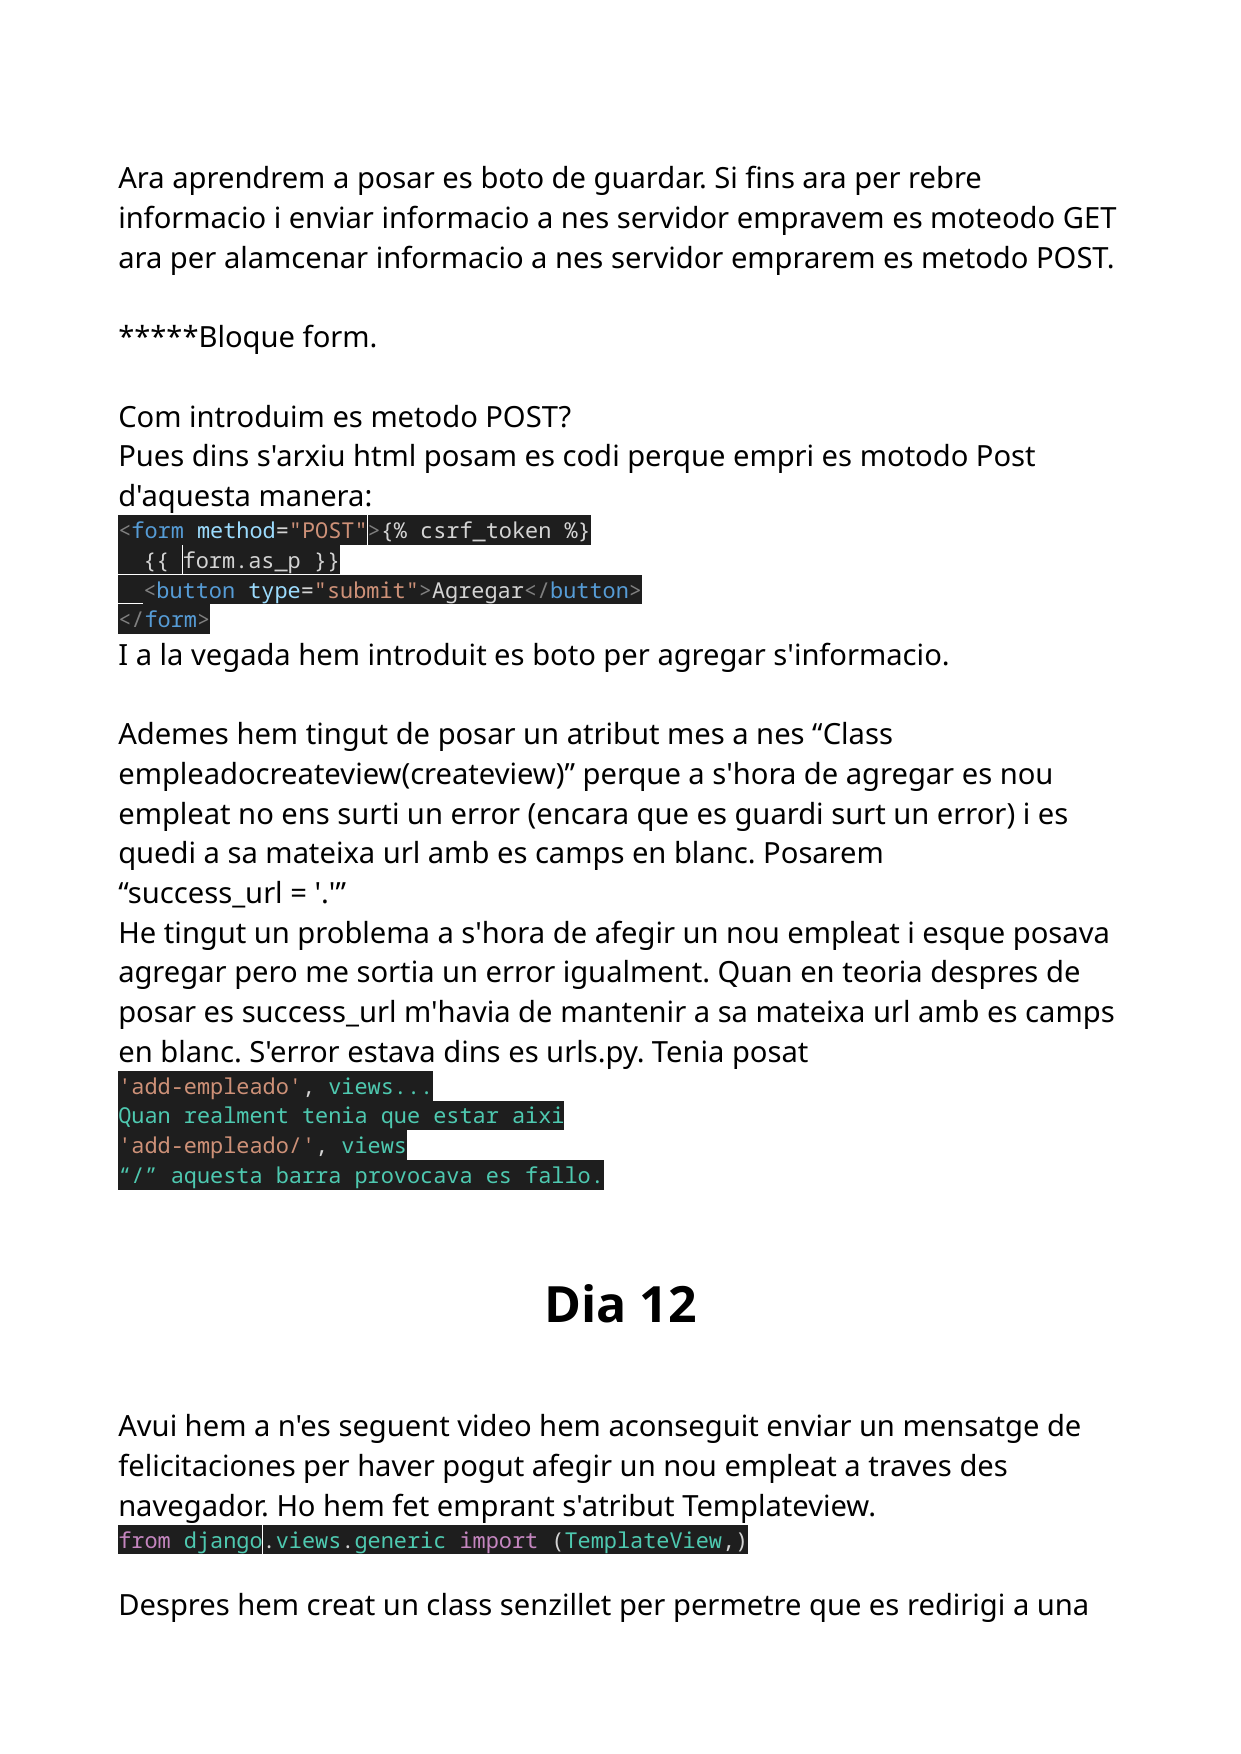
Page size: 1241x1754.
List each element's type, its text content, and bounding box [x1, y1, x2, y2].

text He tingut un problema a s'hora de afegir un nou empleat i esque posava agregar pero me sortia un error igualment. Quan en teoria despres de posar es success_url m'havia de mantenir a sa mateixa url amb es camps en blanc. S'error estava dins es urls.py. Tenia posat [118, 912, 1122, 1071]
text Pues dins s'arxiu html posam es codi perque empri es motodo Post d'aquesta manera: [118, 436, 1122, 515]
text Dia 12 [118, 1269, 1122, 1337]
text Ademes hem tingut de posar un atribut mes a nes “Class empleadocreateview(createview)” perque a s'hora de agregar es nou empleat no ens surti un error (encara que es guardi surt un error) i es quedi a sa mateixa url amb es camps en blanc. Posarem [118, 713, 1122, 872]
text Ara aprendrem a posar es boto de guardar. Si fins ara per rebre informacio i enviar informacio a nes servidor empravem es moteodo GET ara per alamcenar informacio a nes servidor emprarem es metodo POST. [118, 158, 1122, 277]
text *****Bloque form. [118, 317, 1122, 356]
text 'add-empleado', views... [118, 1071, 1122, 1101]
text I a la vegada hem introduit es boto per agregar s'informacio. [118, 634, 1122, 674]
text Despres hem creat un class senzillet per permetre que es redirigi a una [118, 1584, 1122, 1624]
text {{ form.as_p }} [118, 545, 1122, 574]
text <form method="POST">{% csrf_token %} [118, 515, 1122, 545]
text <button type="submit">Agregar</button> [118, 574, 1122, 604]
text “success_url = '.'” [118, 872, 1122, 912]
text Com introduim es metodo POST? [118, 396, 1122, 436]
text Quan realment tenia que estar aixi [118, 1101, 1122, 1130]
text </form> [118, 604, 1122, 634]
text 'add-empleado/', views [118, 1130, 1122, 1160]
text from django.views.generic import (TemplateView,) [118, 1524, 1122, 1554]
text Avui hem a n'es seguent video hem aconseguit enviar un mensatge de felicitaciones per haver pogut afegir un nou empleat a traves des navegador. Ho hem fet emprant s'atribut Templateview. [118, 1406, 1122, 1524]
text “/” aquesta barra provocava es fallo. [118, 1160, 1122, 1190]
